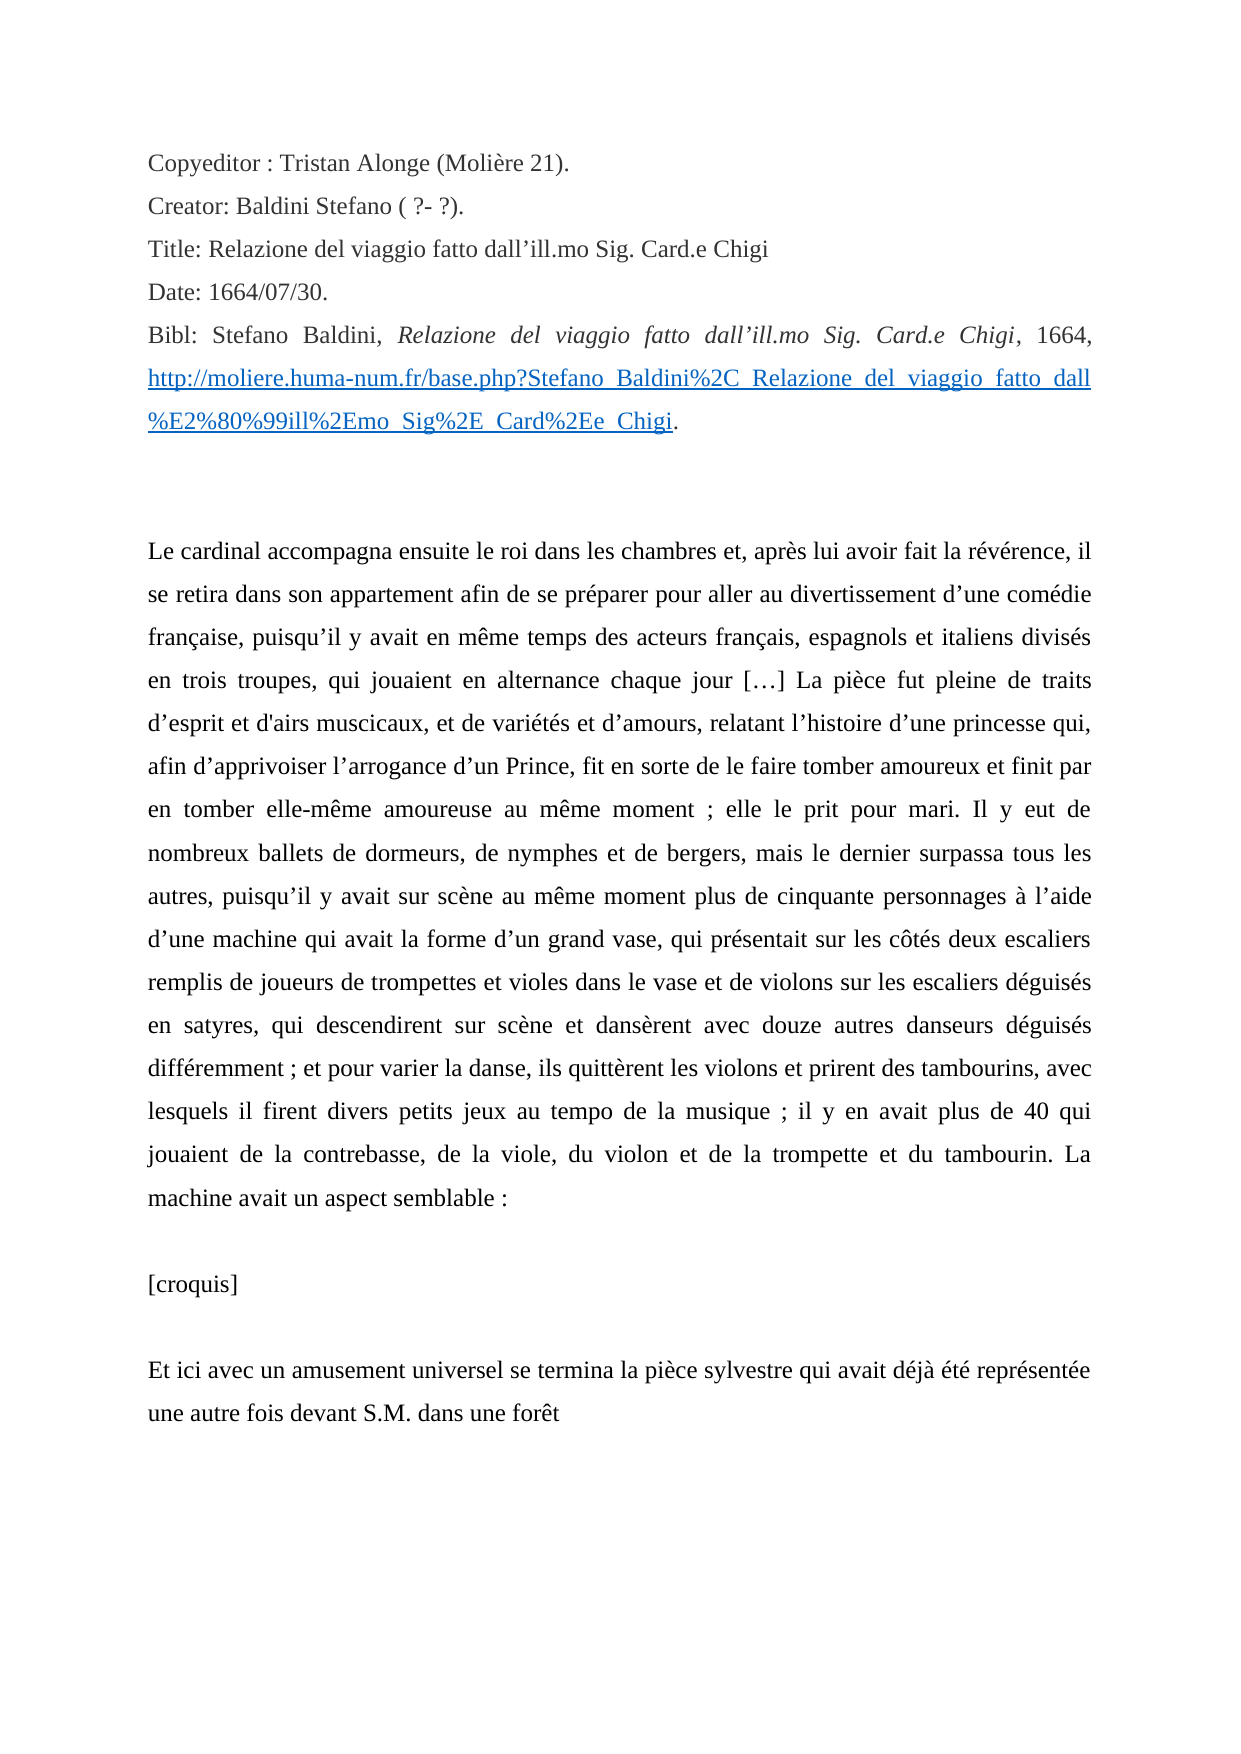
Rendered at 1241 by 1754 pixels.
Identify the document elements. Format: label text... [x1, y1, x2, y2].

text Creator: Baldini Stefano ( ?- ?). [148, 191, 1093, 219]
text Le cardinal accompagna ensuite le roi dans les chambres et, après lui avoir fait la révérence, il se retira dans son appartement afin de se préparer pour aller au divertissement d’une comédie française, puisqu’il y avait en même temps des acteurs français, espagnols et italiens divisés en trois troupes, qui jouaient en alternance chaque jour […] La pièce fut pleine de traits d’esprit et d'airs muscicaux, et de variétés et d’amours, relatant l’histoire d’une princesse qui, afin d’apprivoiser l’arrogance d’un Prince, fit en sorte de le faire tomber amoureux et finit par en tomber elle-même amoureuse au même moment ; elle le prit pour mari. Il y eut de nombreux ballets de dormeurs, de nymphes et de bergers, mais le dernier surpassa tous les autres, puisqu’il y avait sur scène au même moment plus de cinquante personnages à l’aide d’une machine qui avait la forme d’un grand vase, qui présentait sur les côtés deux escaliers remplis de joueurs de trompettes et violes dans le vase et de violons sur les escaliers déguisés en satyres, qui descendirent sur scène et dansèrent avec douze autres danseurs déguisés différemment ; et pour varier la danse, ils quittèrent les violons et prirent des tambourins, avec lesquels il firent divers petits jeux au tempo de la musique ; il y en avait plus de 40 qui jouaient de la contrebasse, de la viole, du violon et de la trompette et du tambourin. La machine avait un aspect semblable : [148, 536, 1093, 1211]
text Title: Relazione del viaggio fatto dall’ill.mo Sig. Card.e Chigi [148, 234, 1093, 263]
text Date: 1664/07/30. [148, 277, 1093, 306]
text [croquis] [148, 1269, 1093, 1298]
text Copyeditor : Tristan Alonge (Molière 21). [148, 148, 1093, 176]
text Bibl: Stefano Baldini, Relazione del viaggio fatto dall’ill.mo Sig. Card.e Chigi, 1664, http://moliere.huma-num.fr/base.php?Stefano_Baldini%2C_Relazione_del_viaggio_fatto_dall%E2%80%99ill%2Emo_Sig%2E_Card%2Ee_Chigi. [148, 320, 1093, 435]
text Et ici avec un amusement universel se termina la pièce sylvestre qui avait déjà été représentée une autre fois devant S.M. dans une forêt [148, 1355, 1093, 1427]
